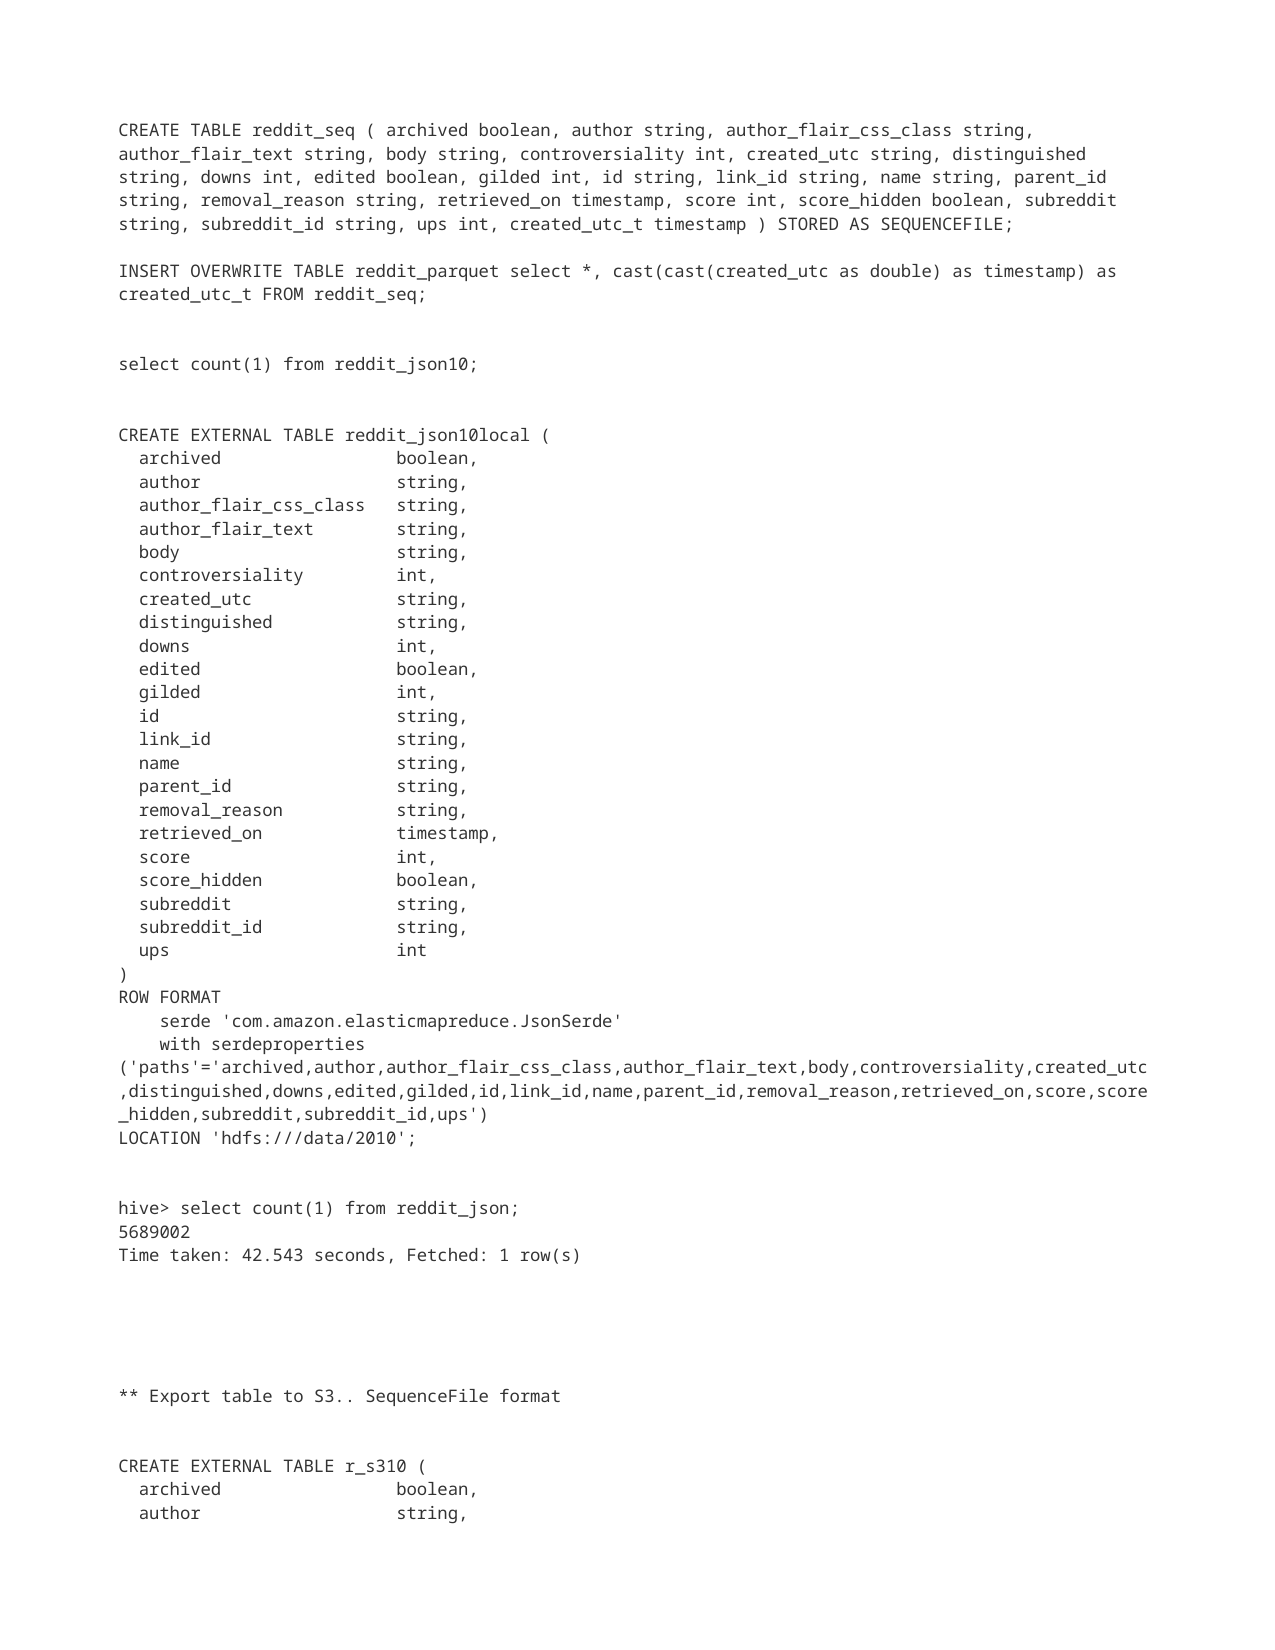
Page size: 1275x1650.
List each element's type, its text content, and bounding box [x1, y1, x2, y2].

text created_utc string, [118, 587, 1157, 610]
text author string, [118, 1501, 1157, 1524]
text name string, [118, 751, 1157, 774]
text 5689002 [118, 1220, 1157, 1243]
text CREATE EXTERNAL TABLE reddit_json10local ( [118, 423, 1157, 446]
text edited boolean, [118, 657, 1157, 681]
text author string, [118, 470, 1157, 493]
text ups int [118, 938, 1157, 962]
text id string, [118, 704, 1157, 727]
text retrieved_on timestamp, [118, 821, 1157, 845]
text with serdeproperties ('paths'='archived,author,author_flair_css_class,author_flair_text,body,controversiality,created_utc,distinguished,downs,edited,gilded,id,link_id,name,parent_id,removal_reason,retrieved_on,score,score_hidden,subreddit,subreddit_id,ups') [118, 1032, 1157, 1126]
text downs int, [118, 634, 1157, 657]
text gilded int, [118, 681, 1157, 704]
text link_id string, [118, 727, 1157, 751]
text distinguished string, [118, 610, 1157, 634]
text CREATE EXTERNAL TABLE r_s310 ( [118, 1454, 1157, 1477]
text controversiality int, [118, 563, 1157, 587]
text archived boolean, [118, 446, 1157, 470]
text parent_id string, [118, 774, 1157, 798]
text body string, [118, 540, 1157, 563]
text ROW FORMAT [118, 985, 1157, 1009]
text subreddit_id string, [118, 915, 1157, 938]
text ** Export table to S3.. SequenceFile format [118, 1384, 1157, 1407]
text score int, [118, 845, 1157, 868]
text author_flair_css_class string, [118, 493, 1157, 517]
text INSERT OVERWRITE TABLE reddit_parquet select *, cast(cast(created_utc as double) as timestamp) as created_utc_t FROM reddit_seq; [118, 259, 1157, 306]
text subreddit string, [118, 892, 1157, 915]
text score_hidden boolean, [118, 868, 1157, 892]
text serde 'com.amazon.elasticmapreduce.JsonSerde' [118, 1009, 1157, 1032]
text select count(1) from reddit_json10; [118, 352, 1157, 376]
text ) [118, 962, 1157, 985]
text author_flair_text string, [118, 517, 1157, 540]
text Time taken: 42.543 seconds, Fetched: 1 row(s) [118, 1243, 1157, 1267]
text LOCATION 'hdfs:///data/2010'; [118, 1126, 1157, 1149]
text archived boolean, [118, 1477, 1157, 1501]
text hive> select count(1) from reddit_json; [118, 1196, 1157, 1220]
text CREATE TABLE reddit_seq ( archived boolean, author string, author_flair_css_class string, author_flair_text string, body string, controversiality int, created_utc string, distinguished string, downs int, edited boolean, gilded int, id string, link_id string, name string, parent_id string, removal_reason string, retrieved_on timestamp, score int, score_hidden boolean, subreddit string, subreddit_id string, ups int, created_utc_t timestamp ) STORED AS SEQUENCEFILE; [118, 118, 1157, 235]
text removal_reason string, [118, 798, 1157, 821]
